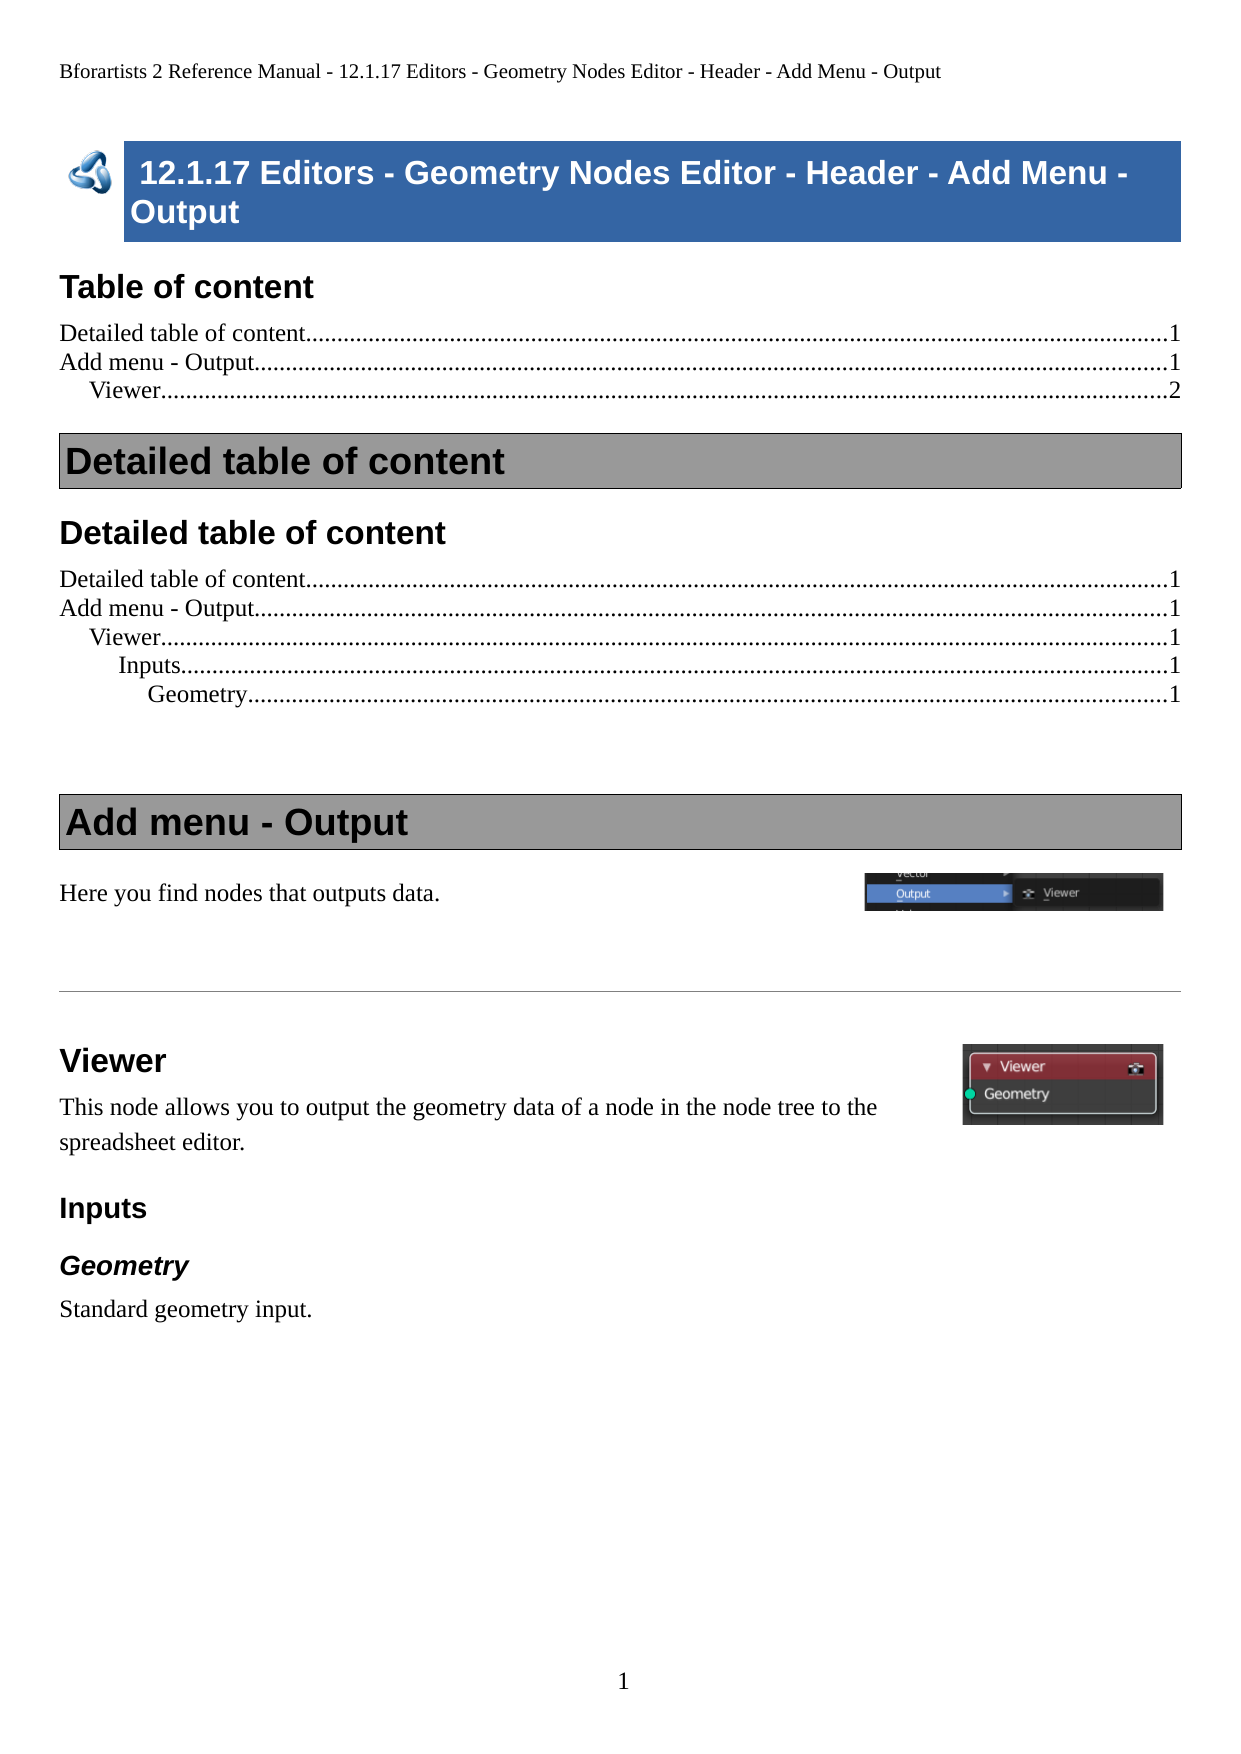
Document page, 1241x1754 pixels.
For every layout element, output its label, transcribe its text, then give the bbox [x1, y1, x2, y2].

subtitle Detailed table of content [59, 513, 1181, 552]
text Standard geometry input. [59, 1294, 1181, 1322]
table_header Detailed table of content [60, 434, 1181, 488]
text Geometry 1 [147, 679, 1181, 708]
text Inputs 1 [118, 650, 1181, 679]
text Detailed table of content 1 [59, 564, 1181, 593]
subtitle Viewer [59, 1041, 1181, 1080]
text Viewer 2 [88, 375, 1181, 404]
text Here you find nodes that outputs data. [59, 878, 864, 907]
text Add menu - Output 1 [59, 347, 1181, 375]
table_header 12.1.17 Editors - Geometry Nodes Editor - Header - Add Menu - Output [124, 141, 1181, 242]
text This node allows you to output the geometry data of a node in the node tree to the spreadsheet editor. [59, 1092, 1181, 1156]
text Viewer 1 [88, 622, 1181, 650]
subtitle Table of content [59, 267, 1181, 305]
picture [864, 873, 1164, 911]
subtitle Inputs [59, 1191, 1181, 1224]
picture [65, 147, 114, 197]
picture [962, 1044, 1164, 1125]
text Detailed table of content 1 [59, 318, 1181, 347]
text Add menu - Output 1 [59, 593, 1181, 622]
table_header Add menu - Output [60, 795, 1181, 849]
subtitle Geometry [59, 1249, 1181, 1281]
table_header [59, 141, 124, 242]
